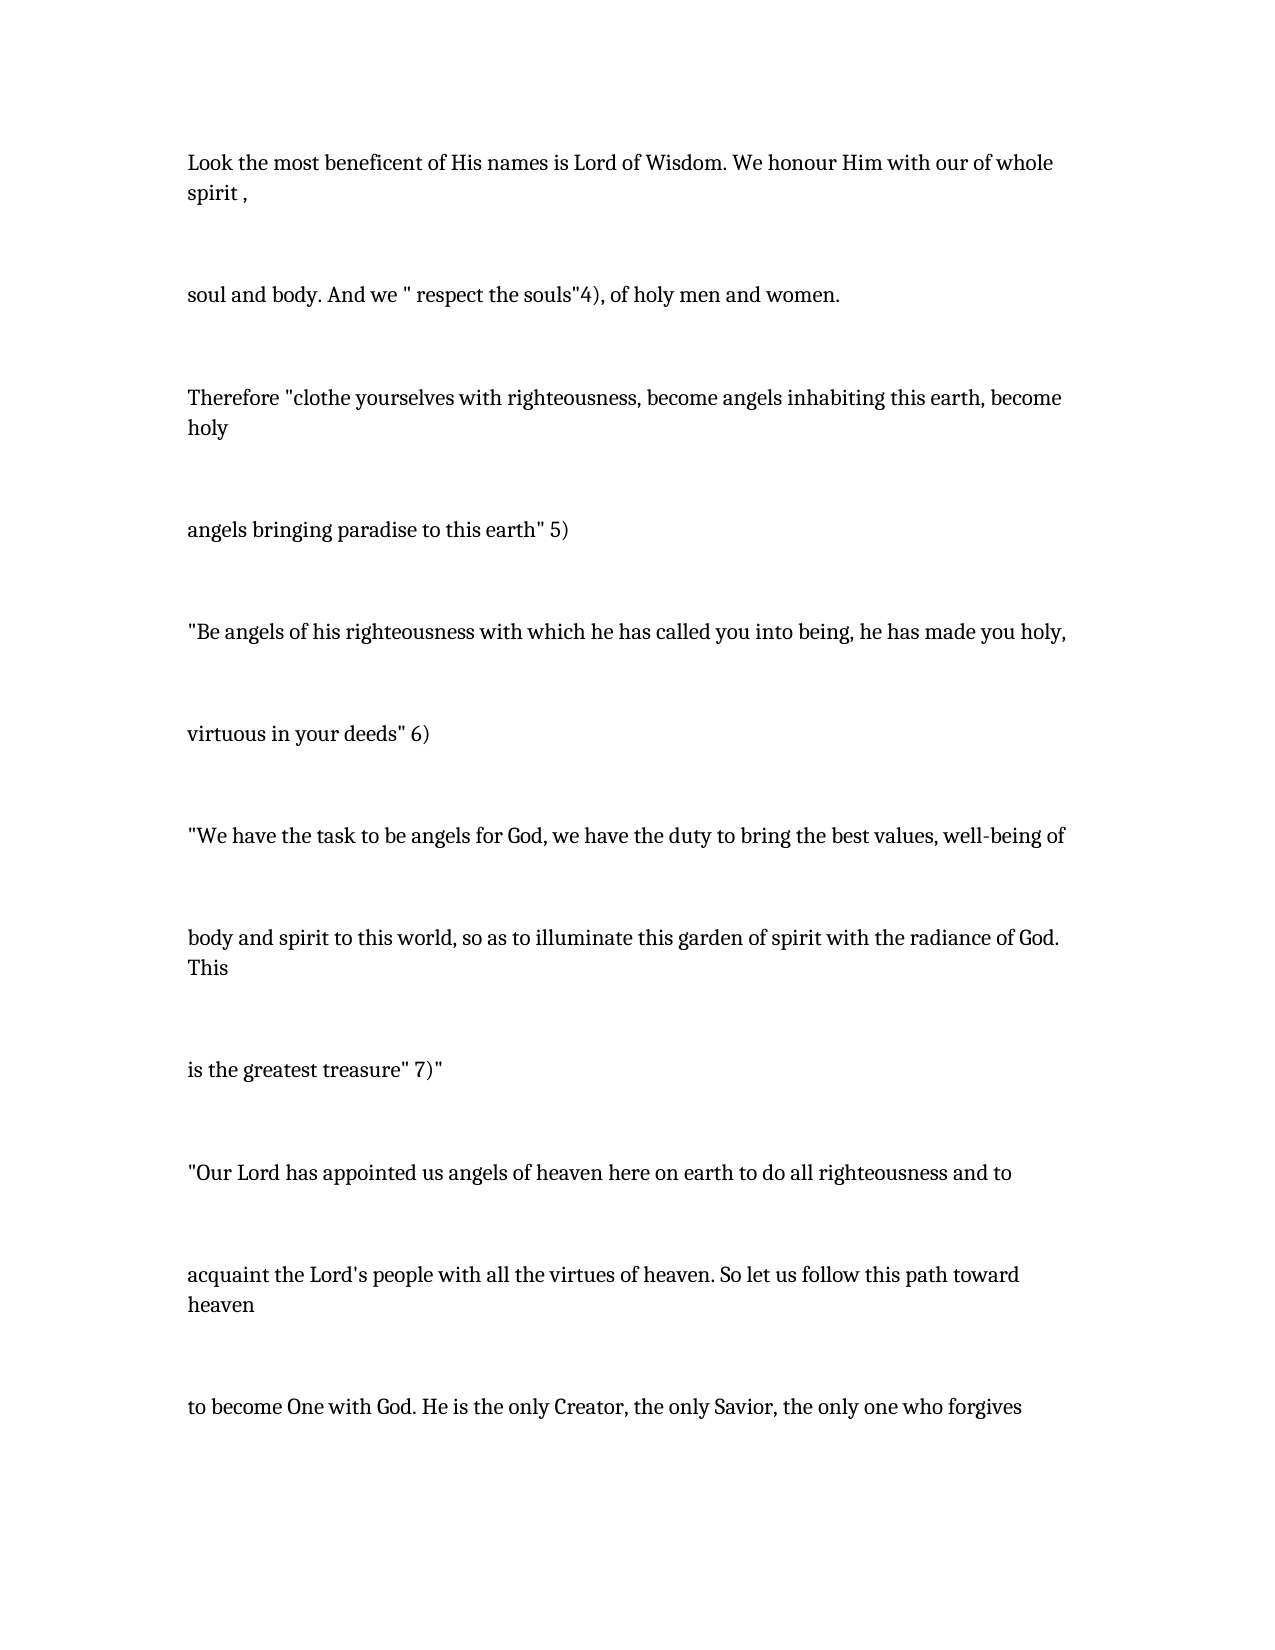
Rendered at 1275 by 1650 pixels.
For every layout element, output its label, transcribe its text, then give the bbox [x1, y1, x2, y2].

text Therefore "clothe yourselves with righteousness, become angels inhabiting this earth, become holy [187, 384, 1087, 441]
text acquaint the Lord's people with all the virtues of heaven. So let us follow this path toward heaven [187, 1261, 1087, 1318]
text Look the most beneficent of His names is Lord of Wisdom. We honour Him with our of whole spirit , [187, 150, 1087, 207]
text "Our Lord has appointed us angels of heaven here on earth to do all righteousness and to [187, 1159, 1087, 1186]
text to become One with God. He is the only Creator, the only Savior, the only one who forgives [187, 1394, 1087, 1420]
text virtuous in your deeds" 6) [187, 721, 1087, 747]
text "We have the task to be angels for God, we have the duty to bring the best values, well-being of [187, 823, 1087, 849]
text soul and body. And we " respect the souls"4), of holy men and women. [187, 282, 1087, 309]
text angels bringing paradise to this earth" 5) [187, 517, 1087, 543]
text body and spirit to this world, so as to illuminate this garden of spirit with the radiance of God. This [187, 925, 1087, 982]
text "Be angels of his righteousness with which he has called you into being, he has made you holy, [187, 619, 1087, 645]
text is the greatest treasure" 7)" [187, 1057, 1087, 1084]
